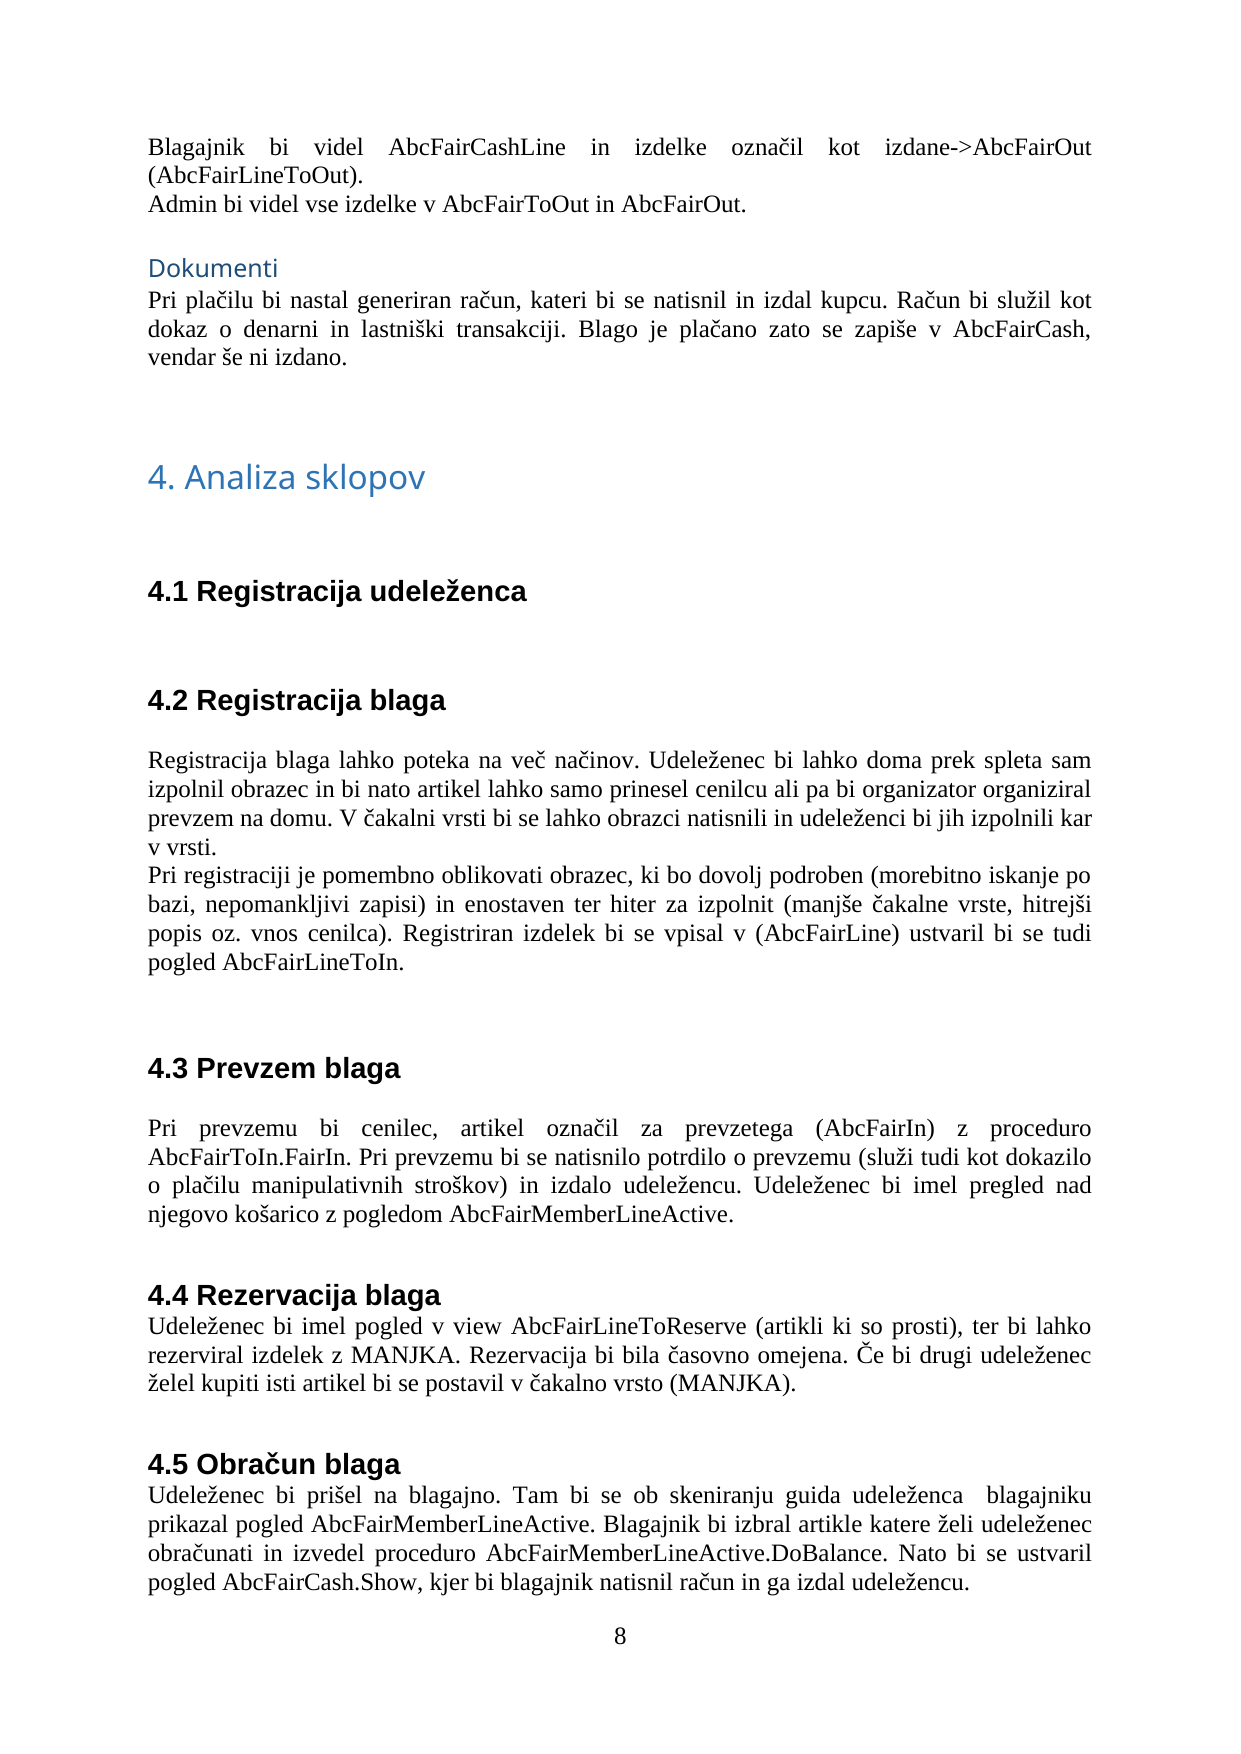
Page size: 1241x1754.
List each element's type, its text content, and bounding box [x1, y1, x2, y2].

text Pri registraciji je pomembno oblikovati obrazec, ki bo dovolj podroben (morebitno iskanje po bazi, nepomankljivi zapisi) in enostaven ter hiter za izpolnit (manjše čakalne vrste, hitrejši popis oz. vnos cenilca). Registriran izdelek bi se vpisal v (AbcFairLine) ustvaril bi se tudi pogled AbcFairLineToIn. [148, 860, 1093, 975]
subtitle Dokumenti [148, 251, 1093, 285]
text Pri plačilu bi nastal generiran račun, kateri bi se natisnil in izdal kupcu. Račun bi služil kot dokaz o denarni in lastniški transakciji. Blago je plačano zato se zapiše v AbcFairCash, vendar še ni izdano. [148, 285, 1093, 371]
subtitle 4.2 Registracija blaga [148, 683, 1093, 717]
subtitle 4.5 Obračun blaga [148, 1447, 1093, 1480]
subtitle 4.1 Registracija udeleženca [148, 574, 1093, 608]
subtitle 4. Analiza sklopov [148, 454, 1093, 499]
text Registracija blaga lahko poteka na več načinov. Udeleženec bi lahko doma prek spleta sam izpolnil obrazec in bi nato artikel lahko samo prinesel cenilcu ali pa bi organizator organiziral prevzem na domu. V čakalni vrsti bi se lahko obrazci natisnili in udeleženci bi jih izpolnili kar v vrsti. [148, 745, 1093, 860]
text Udeleženec bi prišel na blagajno. Tam bi se ob skeniranju guida udeleženca blagajniku prikazal pogled AbcFairMemberLineActive. Blagajnik bi izbral artikle katere želi udeleženec obračunati in izvedel proceduro AbcFairMemberLineActive.DoBalance. Nato bi se ustvaril pogled AbcFairCash.Show, kjer bi blagajnik natisnil račun in ga izdal udeležencu. [148, 1480, 1093, 1595]
text Pri prevzemu bi cenilec, artikel označil za prevzetega (AbcFairIn) z proceduro AbcFairToIn.FairIn. Pri prevzemu bi se natisnilo potrdilo o prevzemu (služi tudi kot dokazilo o plačilu manipulativnih stroškov) in izdalo udeležencu. Udeleženec bi imel pregled nad njegovo košarico z pogledom AbcFairMemberLineActive. [148, 1113, 1093, 1228]
subtitle 4.3 Prevzem blaga [148, 1051, 1093, 1084]
subtitle 4.4 Rezervacija blaga [148, 1277, 1093, 1311]
text Admin bi videl vse izdelke v AbcFairToOut in AbcFairOut. [148, 189, 1093, 218]
text Blagajnik bi videl AbcFairCashLine in izdelke označil kot izdane->AbcFairOut (AbcFairLineToOut). [148, 132, 1093, 189]
text Udeleženec bi imel pogled v view AbcFairLineToReserve (artikli ki so prosti), ter bi lahko rezerviral izdelek z MANJKA. Rezervacija bi bila časovno omejena. Če bi drugi udeleženec želel kupiti isti artikel bi se postavil v čakalno vrsto (MANJKA). [148, 1311, 1093, 1397]
